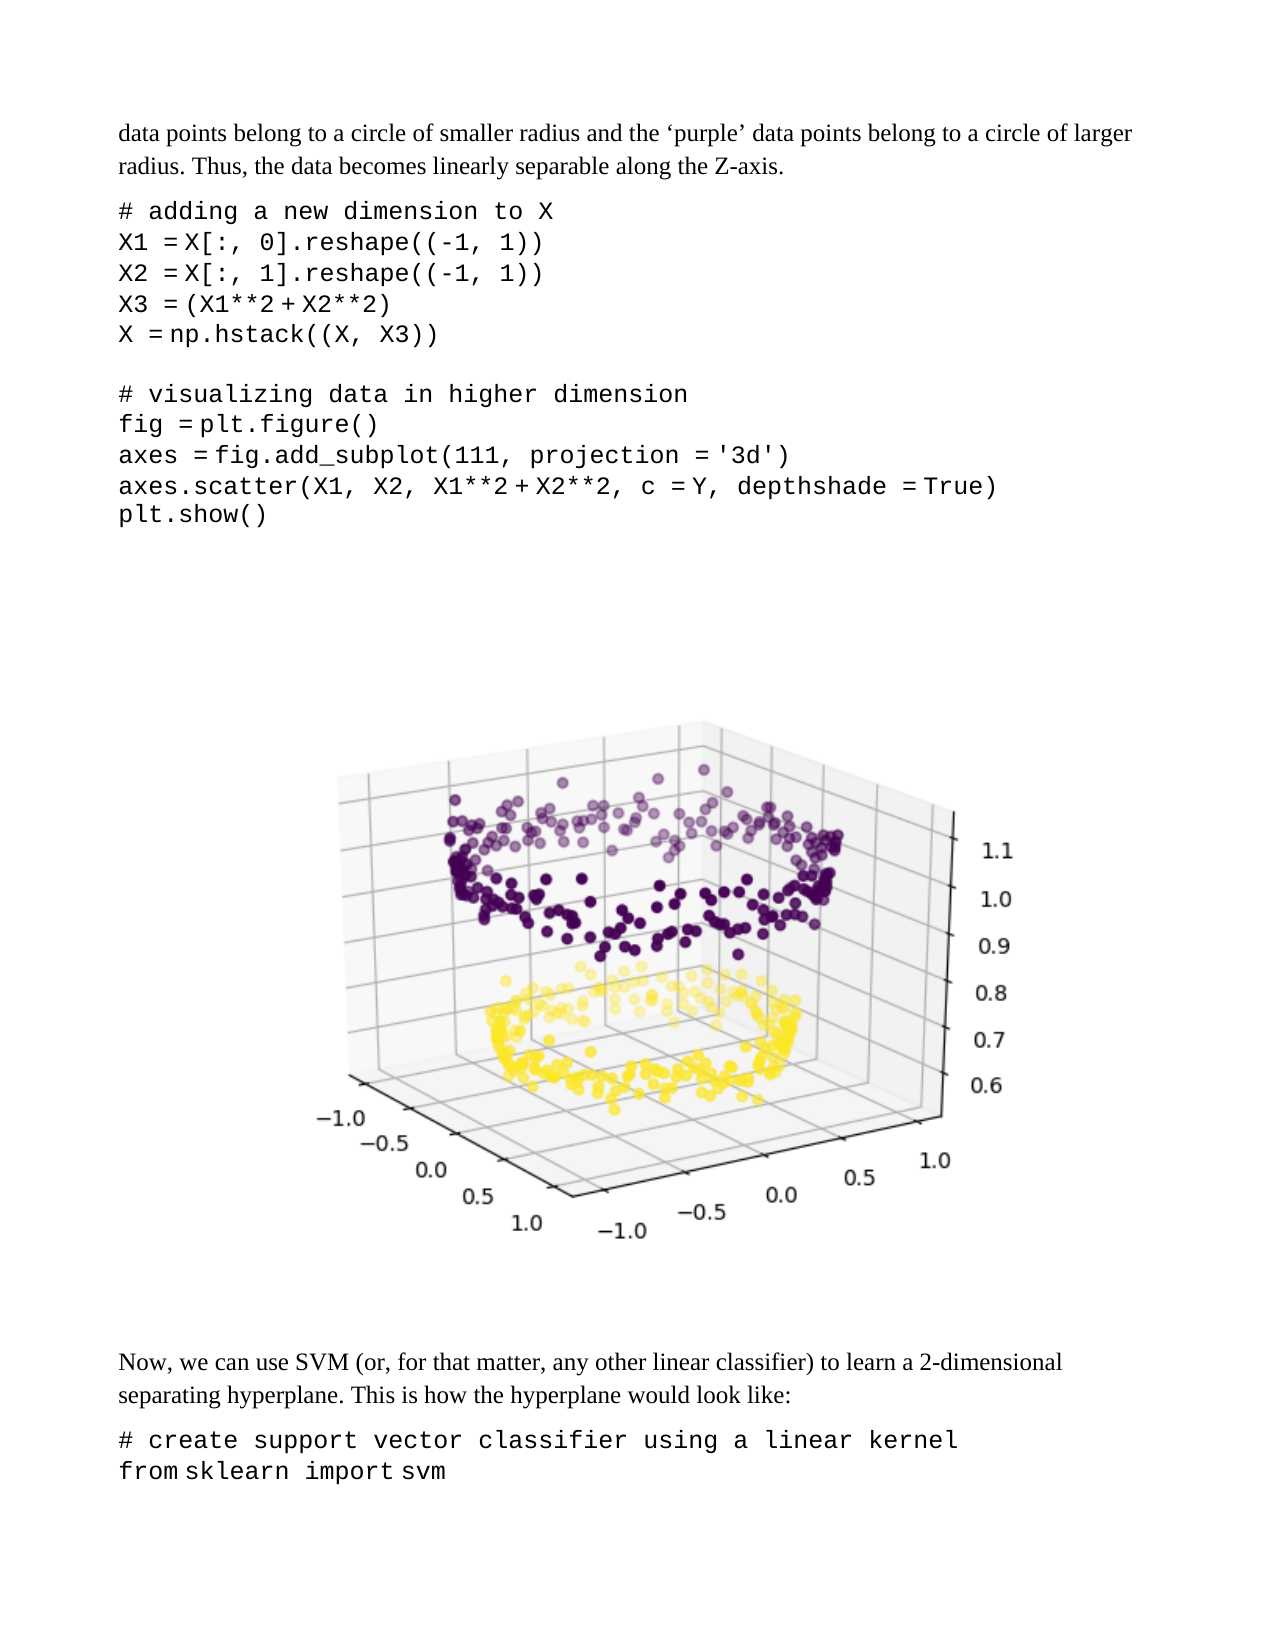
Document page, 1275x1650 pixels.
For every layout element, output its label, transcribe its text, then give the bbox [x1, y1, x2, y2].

picture [118, 578, 1119, 1328]
table_header # create support vector classifier using a linear kernel from sklearn import svm [118, 1428, 1036, 1517]
text Now, we can use SVM (or, for that matter, any other linear classifier) to learn a 2-dimensional separating hyperplane. This is how the hyperplane would look like: [118, 1347, 1157, 1409]
table_header # adding a new dimension to X X1 = X[:, 0].reshape((-1, 1)) X2 = X[:, 1].reshape((-1, 1)) X3 = (X1**2 + X2**2) X = np.hstack((X, X3)) # visualizing data in higher dimension fig = plt.figure() axes = fig.add_subplot(111, projection = '3d') axes.scatter(X1, X2, X1**2 + X2**2, c = Y, depthshade = True) plt.show() [118, 199, 1019, 530]
text data points belong to a circle of smaller radius and the ‘purple’ data points belong to a circle of larger radius. Thus, the data becomes linearly separable along the Z-axis. [118, 118, 1157, 180]
